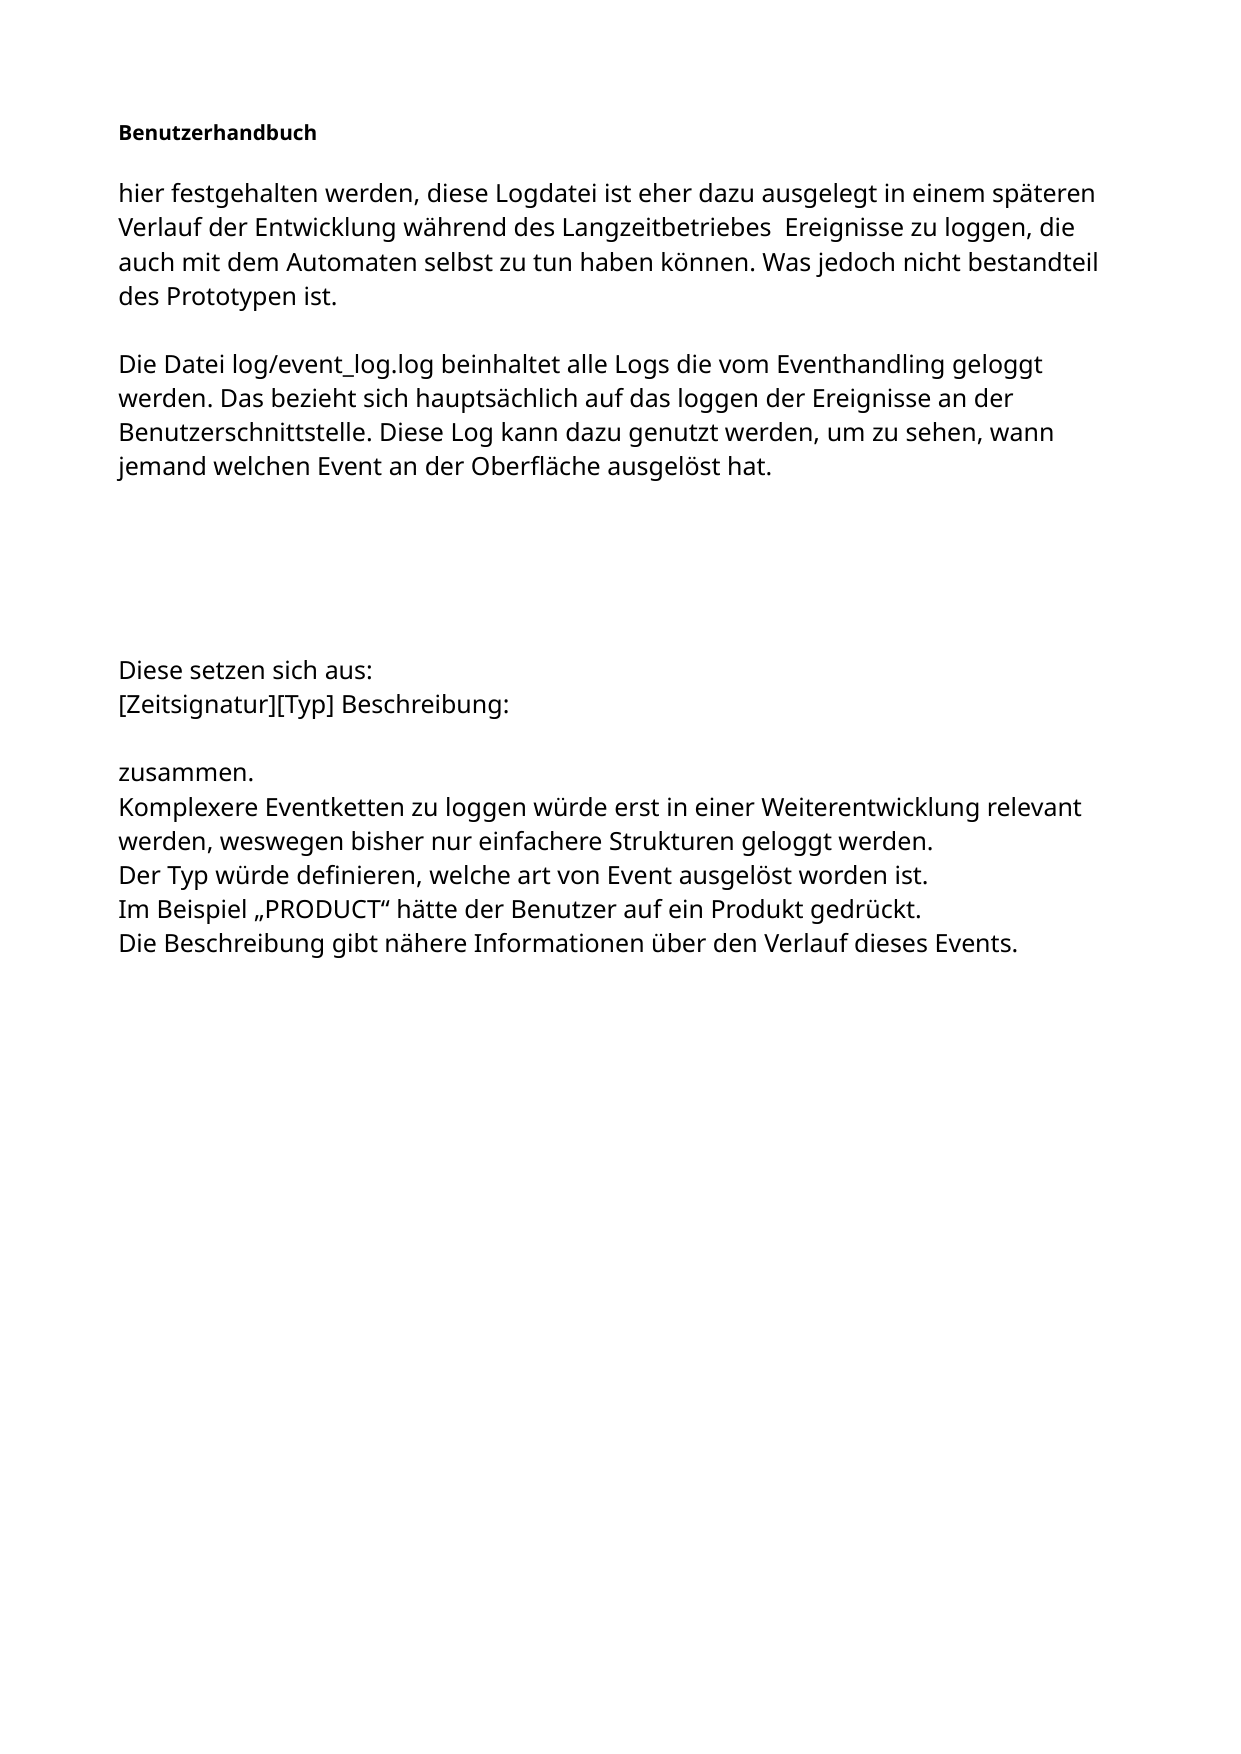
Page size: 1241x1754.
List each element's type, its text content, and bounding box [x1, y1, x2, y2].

text Die Datei log/event_log.log beinhaltet alle Logs die vom Eventhandling geloggt werden. Das bezieht sich hauptsächlich auf das loggen der Ereignisse an der Benutzerschnittstelle. Diese Log kann dazu genutzt werden, um zu sehen, wann jemand welchen Event an der Oberfläche ausgelöst hat. [118, 346, 1122, 483]
text Komplexere Eventketten zu loggen würde erst in einer Weiterentwicklung relevant werden, weswegen bisher nur einfachere Strukturen geloggt werden. [118, 789, 1122, 857]
text Im Beispiel „PRODUCT“ hätte der Benutzer auf ein Produkt gedrückt. [118, 891, 1122, 925]
text hier festgehalten werden, diese Logdatei ist eher dazu ausgelegt in einem späteren Verlauf der Entwicklung während des Langzeitbetriebes Ereignisse zu loggen, die auch mit dem Automaten selbst zu tun haben können. Was jedoch nicht bestandteil des Prototypen ist. [118, 176, 1122, 312]
text [Zeitsignatur][Typ] Beschreibung: [118, 687, 1122, 721]
text Der Typ würde definieren, welche art von Event ausgelöst worden ist. [118, 857, 1122, 891]
text Die Beschreibung gibt nähere Informationen über den Verlauf dieses Events. [118, 925, 1122, 959]
text Diese setzen sich aus: [118, 653, 1122, 687]
text zusammen. [118, 755, 1122, 789]
